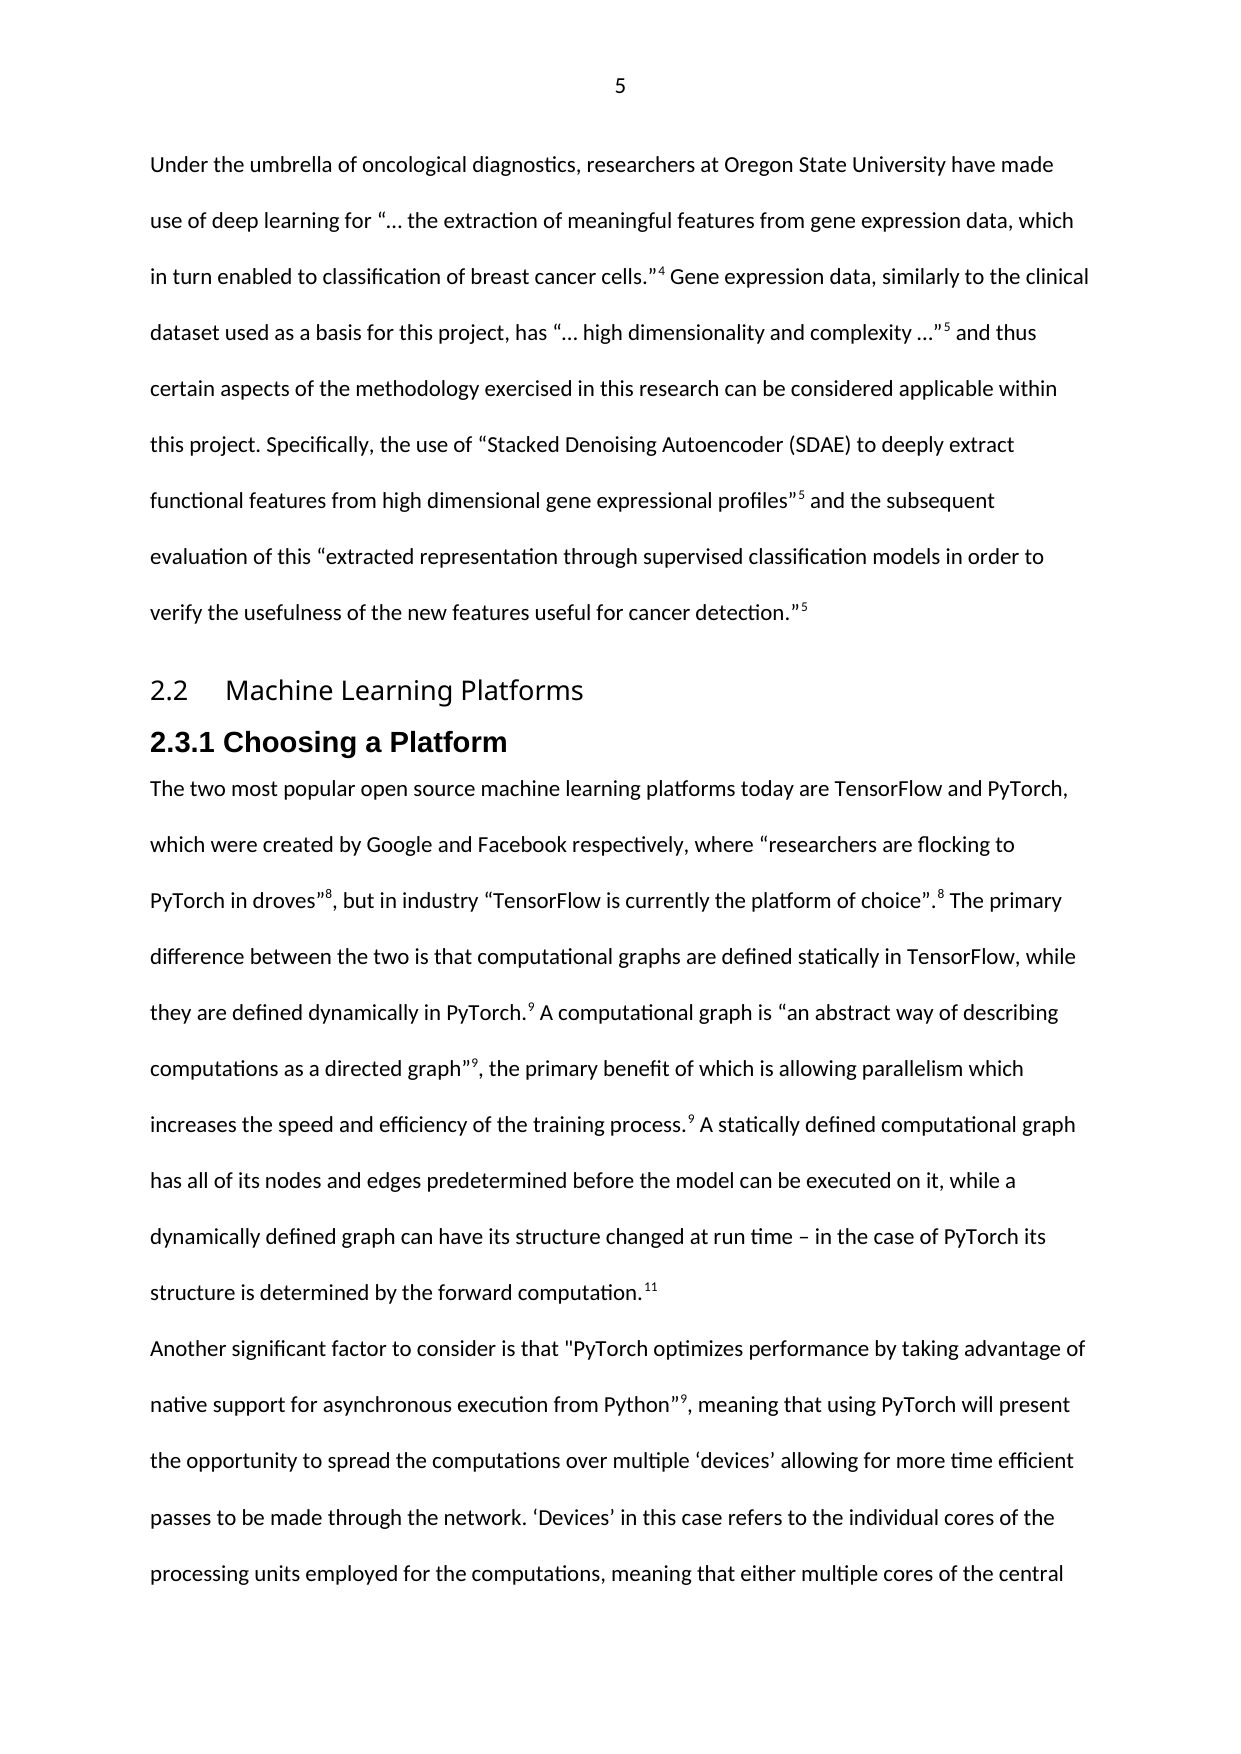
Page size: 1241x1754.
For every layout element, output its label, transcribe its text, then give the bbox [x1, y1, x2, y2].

subtitle Machine Learning Platforms [150, 671, 1090, 708]
subtitle 2.3.1 Choosing a Platform [150, 725, 1090, 759]
text Under the umbrella of oncological diagnostics, researchers at Oregon State University have made use of deep learning for “… the extraction of meaningful features from gene expression data, which in turn enabled to classification of breast cancer cells.”4 Gene expression data, similarly to the clinical dataset used as a basis for this project, has “… high dimensionality and complexity …”5 and thus certain aspects of the methodology exercised in this research can be considered applicable within this project. Specifically, the use of “Stacked Denoising Autoencoder (SDAE) to deeply extract functional features from high dimensional gene expressional profiles”5 and the subsequent evaluation of this “extracted representation through supervised classification models in order to verify the usefulness of the new features useful for cancer detection.”5 [150, 150, 1090, 626]
text The two most popular open source machine learning platforms today are TensorFlow and PyTorch, which were created by Google and Facebook respectively, where “researchers are flocking to PyTorch in droves”8, but in industry “TensorFlow is currently the platform of choice”.8 The primary difference between the two is that computational graphs are defined statically in TensorFlow, while they are defined dynamically in PyTorch.9 A computational graph is “an abstract way of describing computations as a directed graph”9, the primary benefit of which is allowing parallelism which increases the speed and efficiency of the training process.9 A statically defined computational graph has all of its nodes and edges predetermined before the model can be executed on it, while a dynamically defined graph can have its structure changed at run time – in the case of PyTorch its structure is determined by the forward computation.11 [150, 774, 1090, 1306]
text Another significant factor to consider is that "PyTorch optimizes performance by taking advantage of native support for asynchronous execution from Python”9, meaning that using PyTorch will present the opportunity to spread the computations over multiple ‘devices’ allowing for more time efficient passes to be made through the network. ‘Devices’ in this case refers to the individual cores of the processing units employed for the computations, meaning that either multiple cores of the central [150, 1334, 1090, 1587]
